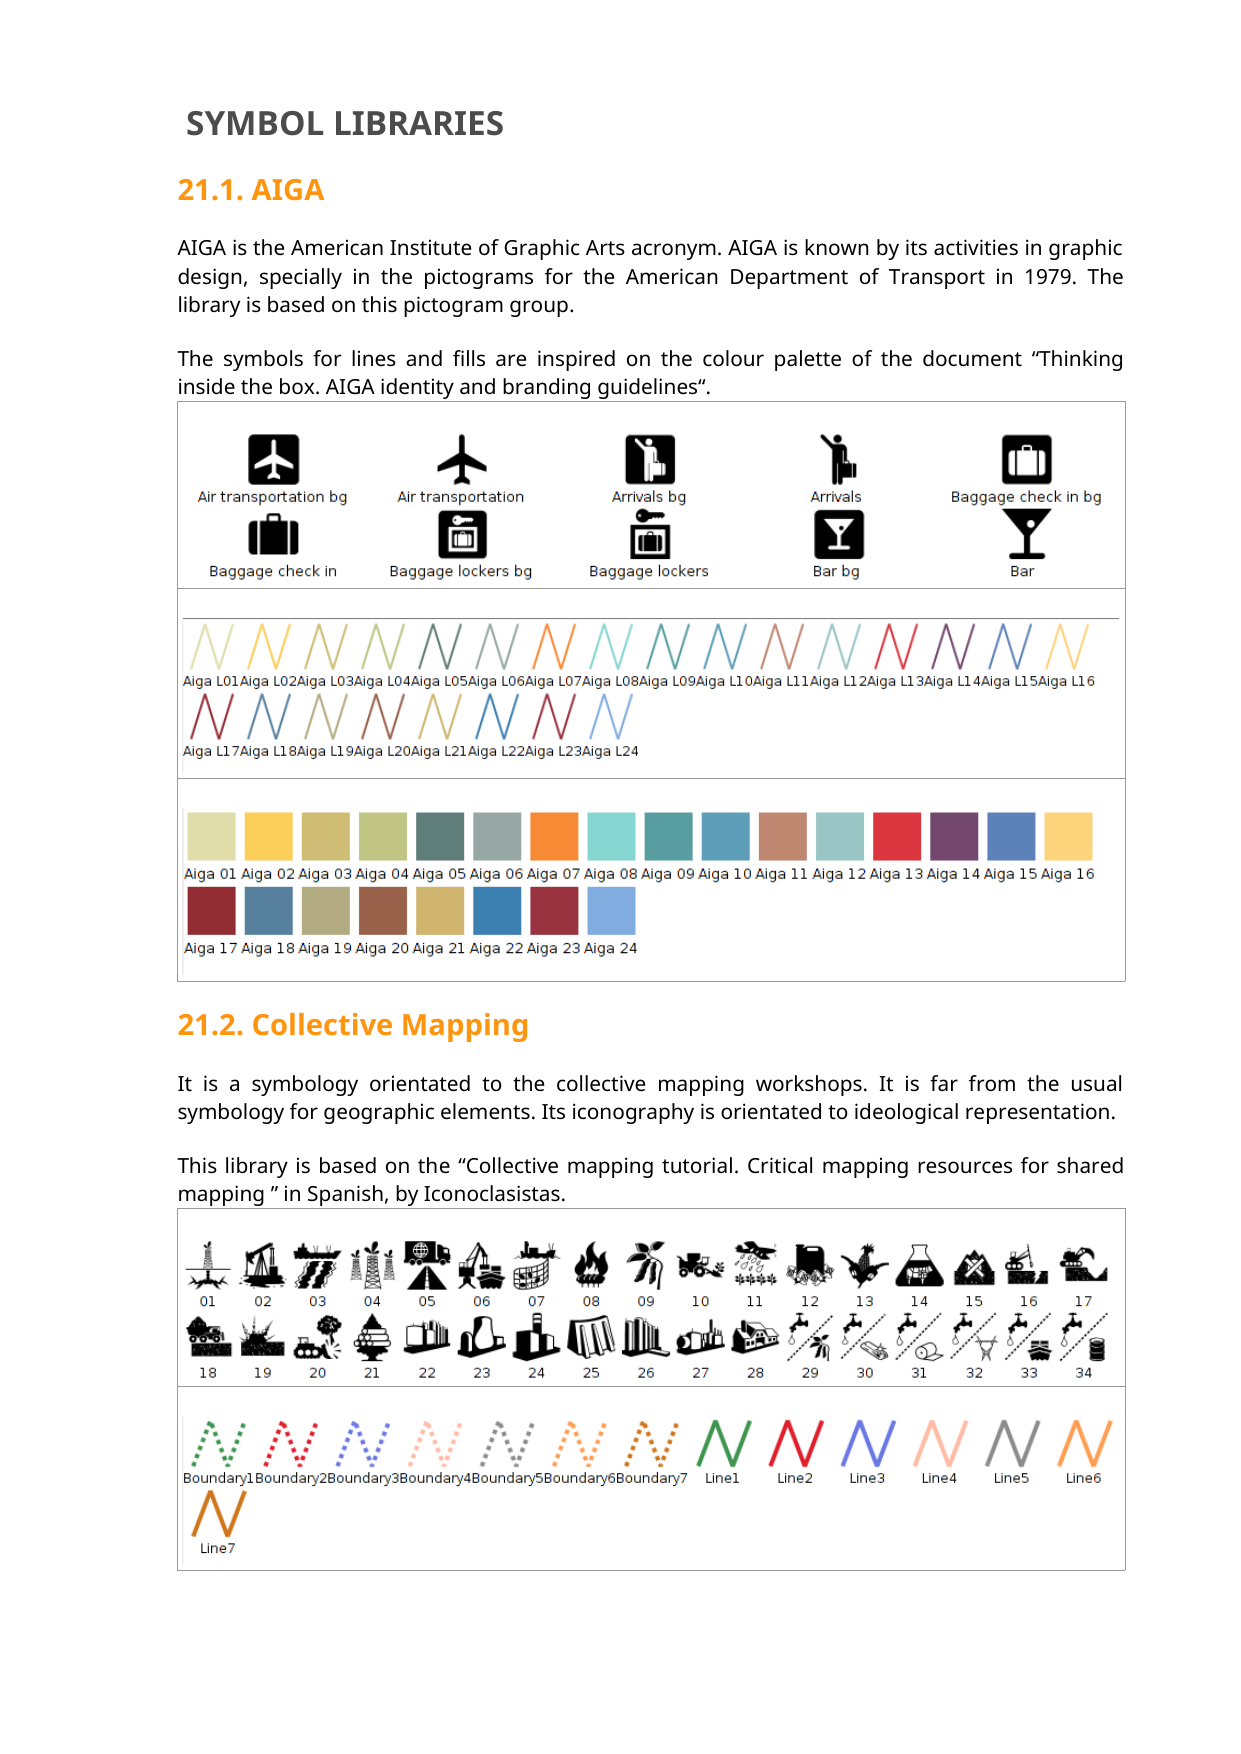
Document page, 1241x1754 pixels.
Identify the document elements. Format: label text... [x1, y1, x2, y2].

picture [182, 431, 1120, 582]
picture [182, 1417, 1120, 1565]
picture [182, 1238, 1120, 1381]
subtitle 21.1. AIGA [177, 169, 1125, 208]
table_cell [178, 1387, 1125, 1570]
text It is a symbology orientated to the collective mapping workshops. It is far from the usual symbology for geographic elements. Its iconography is orientated to ideological representation. [177, 1069, 1125, 1126]
subtitle symbol libraries [177, 100, 1125, 145]
text The symbols for lines and fills are inspired on the colour palette of the document “Thinking inside the box. AIGA identity and branding guidelines“. [177, 344, 1125, 401]
table_cell [178, 589, 1125, 778]
subtitle 21.2. Collective Mapping [177, 1004, 1125, 1044]
table_header [178, 402, 1125, 588]
table_cell [178, 779, 1125, 981]
text AIGA is the American Institute of Graphic Arts acronym. AIGA is known by its activities in graphic design, specially in the pictograms for the American Department of Transport in 1979. The library is based on this pictogram group. [177, 233, 1125, 319]
table_header [178, 1209, 1125, 1386]
text This library is based on the “Collective mapping tutorial. Critical mapping resources for shared mapping ” in Spanish, by Iconoclasistas. [177, 1151, 1125, 1208]
picture [182, 618, 1120, 772]
picture [182, 808, 1120, 975]
